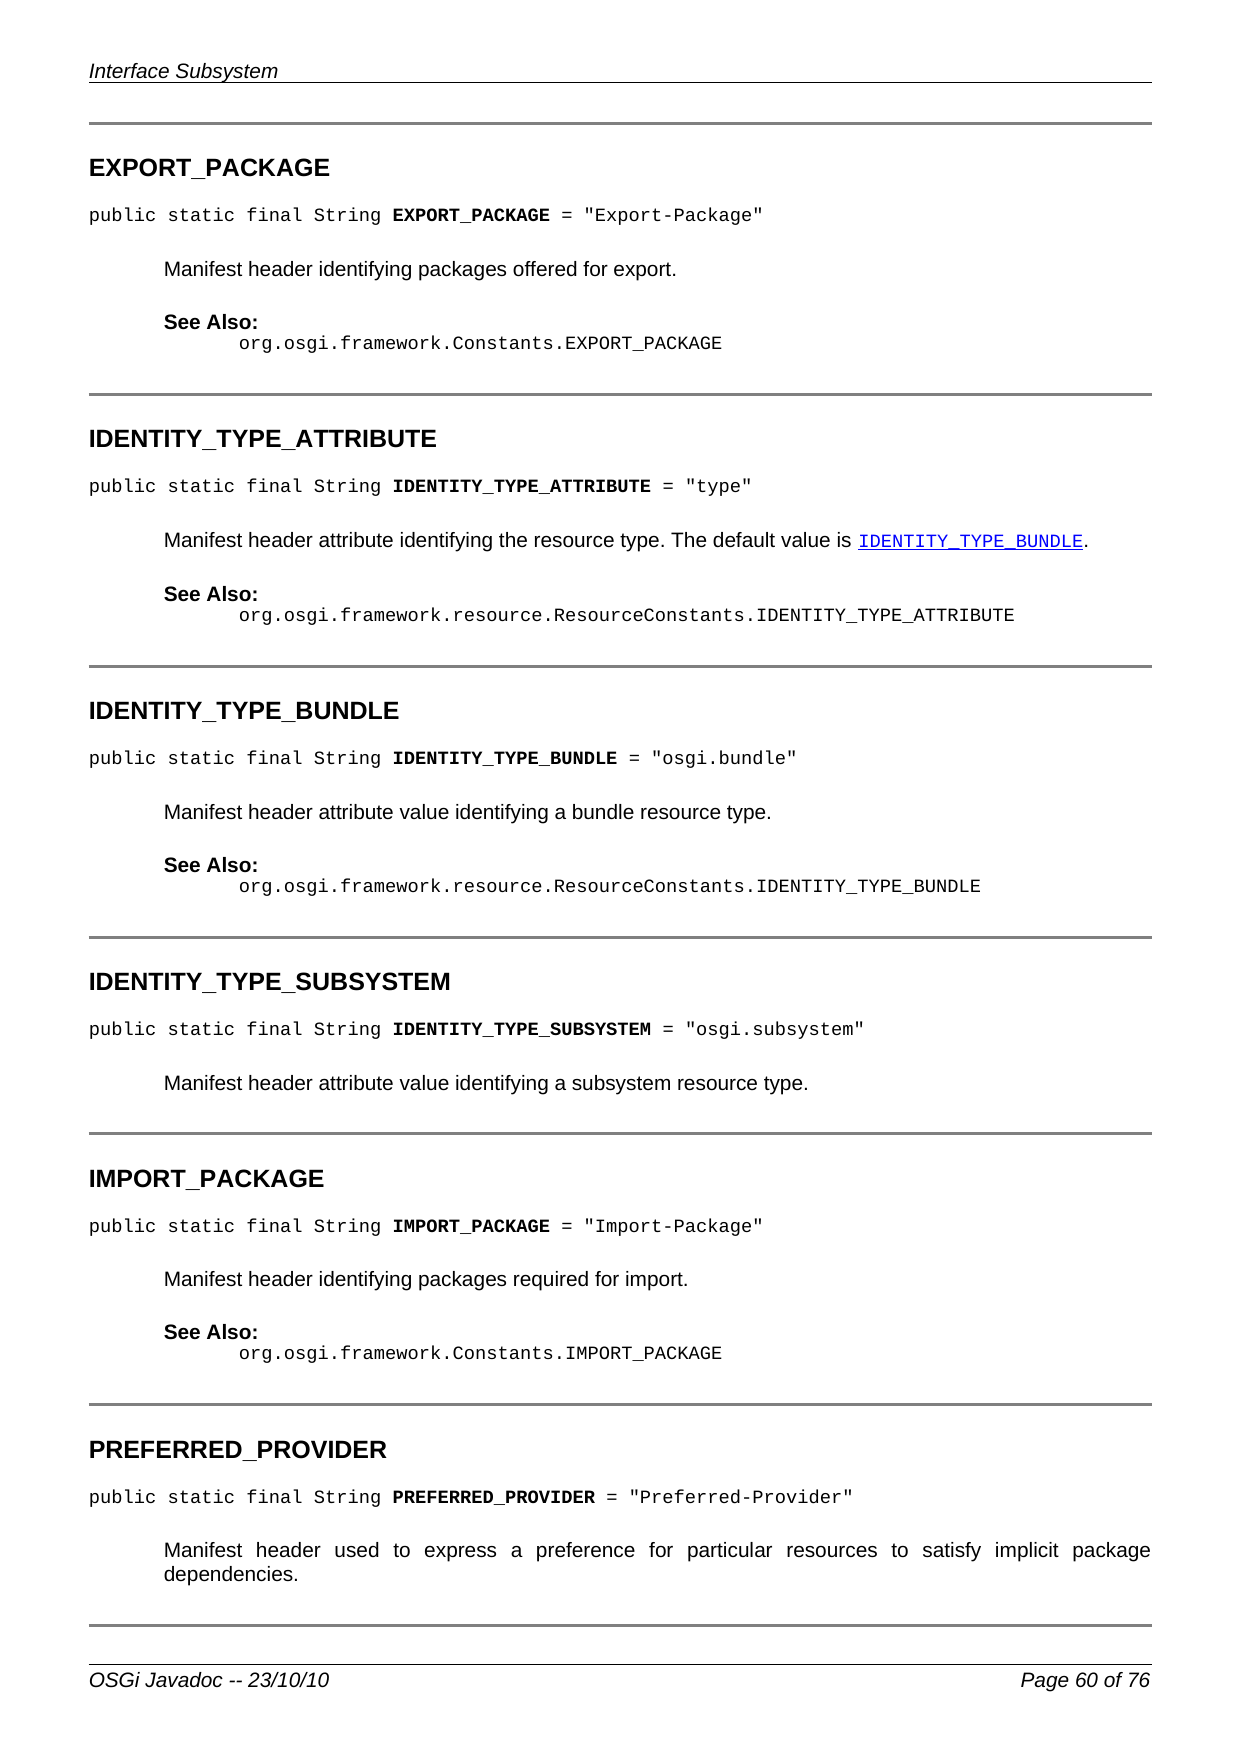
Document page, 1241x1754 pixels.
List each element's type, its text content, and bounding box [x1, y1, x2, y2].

text org.osgi.framework.resource.ResourceConstants.IDENTITY_TYPE_ATTRIBUTE [238, 606, 1152, 627]
text public static final String IDENTITY_TYPE_SUBSYSTEM = "osgi.subsystem" [88, 1020, 1152, 1041]
text Manifest header identifying packages required for import. [163, 1267, 1152, 1291]
text public static final String IDENTITY_TYPE_ATTRIBUTE = "type" [88, 477, 1152, 498]
text public static final String IMPORT_PACKAGE = "Import-Package" [88, 1217, 1152, 1238]
subtitle IDENTITY_TYPE_ATTRIBUTE [88, 424, 1152, 453]
text org.osgi.framework.Constants.IMPORT_PACKAGE [238, 1344, 1152, 1365]
text public static final String PREFERRED_PROVIDER = "Preferred-Provider" [88, 1488, 1152, 1509]
text See Also: [163, 309, 1152, 333]
text See Also: [163, 853, 1152, 877]
text Manifest header attribute identifying the resource type. The default value is IDENTITY_TYPE_BUNDLE. [163, 527, 1152, 553]
subtitle IDENTITY_TYPE_SUBSYSTEM [88, 967, 1152, 996]
text Manifest header identifying packages offered for export. [163, 256, 1152, 280]
subtitle IMPORT_PACKAGE [88, 1164, 1152, 1192]
text Manifest header attribute value identifying a bundle resource type. [163, 799, 1152, 823]
text public static final String IDENTITY_TYPE_BUNDLE = "osgi.bundle" [88, 749, 1152, 770]
text Manifest header used to express a preference for particular resources to satisfy implicit package dependencies. [163, 1538, 1152, 1586]
text public static final String EXPORT_PACKAGE = "Export-Package" [88, 206, 1152, 227]
subtitle PREFERRED_PROVIDER [88, 1435, 1152, 1463]
subtitle EXPORT_PACKAGE [88, 153, 1152, 182]
text org.osgi.framework.resource.ResourceConstants.IDENTITY_TYPE_BUNDLE [238, 877, 1152, 898]
text See Also: [163, 582, 1152, 606]
text org.osgi.framework.Constants.EXPORT_PACKAGE [238, 333, 1152, 355]
text Manifest header attribute value identifying a subsystem resource type. [163, 1071, 1152, 1094]
text See Also: [163, 1320, 1152, 1344]
subtitle IDENTITY_TYPE_BUNDLE [88, 696, 1152, 725]
